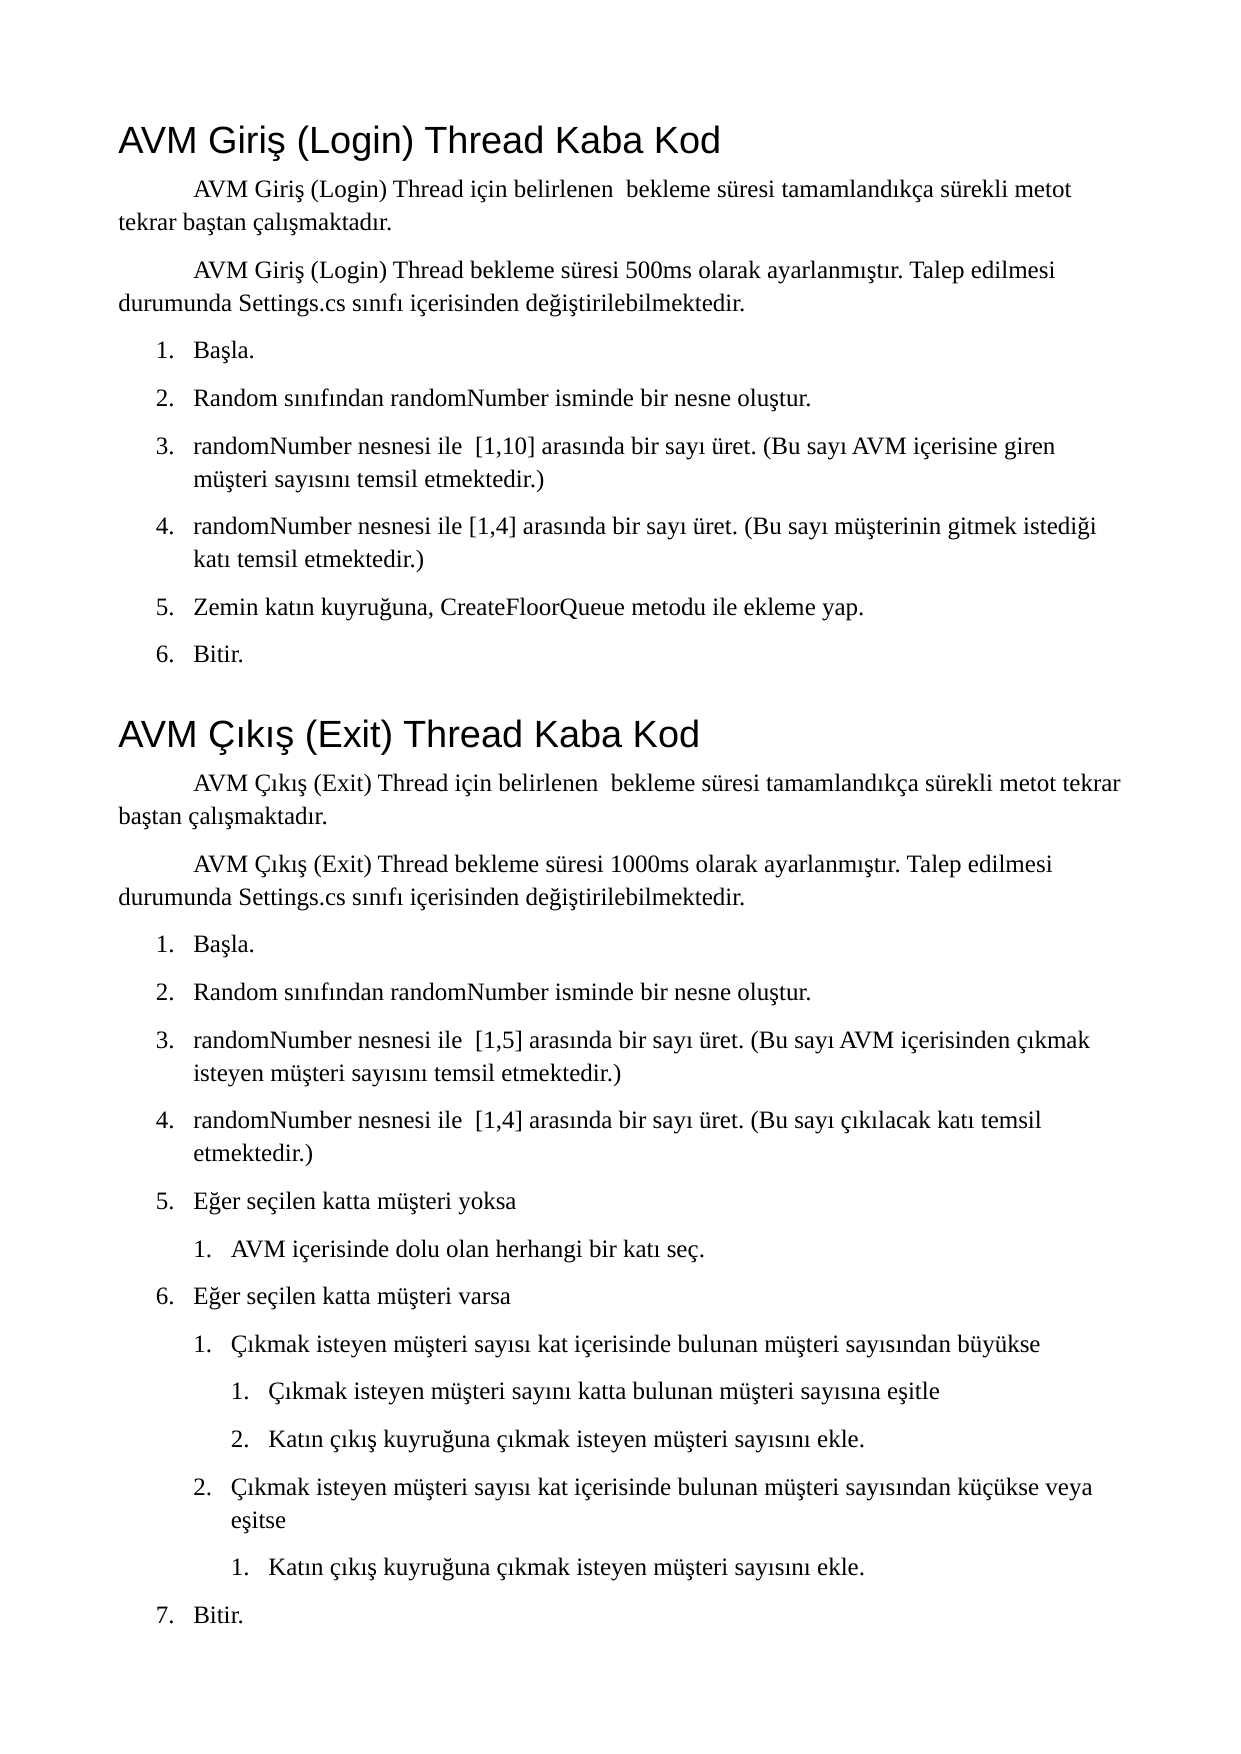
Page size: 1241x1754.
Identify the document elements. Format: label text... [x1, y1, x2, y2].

subtitle AVM Çıkış (Exit) Thread Kaba Kod [118, 712, 1122, 756]
text AVM Giriş (Login) Thread için belirlenen bekleme süresi tamamlandıkça sürekli metot tekrar baştan çalışmaktadır. [118, 174, 1122, 236]
list AVM içerisinde dolu olan herhangi bir katı seç. [193, 1234, 1122, 1262]
list Çıkmak isteyen müşteri sayısı kat içerisinde bulunan müşteri sayısından küçükse veya eşitse [193, 1472, 1122, 1533]
list Bitir. [156, 1600, 1122, 1629]
list Çıkmak isteyen müşteri sayısı kat içerisinde bulunan müşteri sayısından büyükse [193, 1329, 1122, 1358]
text AVM Çıkış (Exit) Thread bekleme süresi 1000ms olarak ayarlanmıştır. Talep edilmesi durumunda Settings.cs sınıfı içerisinden değiştirilebilmektedir. [118, 849, 1122, 911]
list randomNumber nesnesi ile [1,5] arasında bir sayı üret. (Bu sayı AVM içerisinden çıkmak isteyen müşteri sayısını temsil etmektedir.) [156, 1025, 1122, 1087]
list Çıkmak isteyen müşteri sayını katta bulunan müşteri sayısına eşitle [231, 1376, 1122, 1405]
list Zemin katın kuyruğuna, CreateFloorQueue metodu ile ekleme yap. [156, 592, 1122, 621]
text AVM Giriş (Login) Thread bekleme süresi 500ms olarak ayarlanmıştır. Talep edilmesi durumunda Settings.cs sınıfı içerisinden değiştirilebilmektedir. [118, 255, 1122, 317]
list randomNumber nesnesi ile [1,4] arasında bir sayı üret. (Bu sayı müşterinin gitmek istediği katı temsil etmektedir.) [156, 511, 1122, 573]
list Random sınıfından randomNumber isminde bir nesne oluştur. [156, 383, 1122, 412]
list randomNumber nesnesi ile [1,10] arasında bir sayı üret. (Bu sayı AVM içerisine giren müşteri sayısını temsil etmektedir.) [156, 431, 1122, 492]
list Katın çıkış kuyruğuna çıkmak isteyen müşteri sayısını ekle. [231, 1424, 1122, 1453]
text AVM Çıkış (Exit) Thread için belirlenen bekleme süresi tamamlandıkça sürekli metot tekrar baştan çalışmaktadır. [118, 768, 1122, 830]
list Başla. [156, 929, 1122, 958]
list Eğer seçilen katta müşteri yoksa [156, 1186, 1122, 1215]
list Bitir. [156, 639, 1122, 668]
list Başla. [156, 336, 1122, 364]
subtitle AVM Giriş (Login) Thread Kaba Kod [118, 118, 1122, 162]
list randomNumber nesnesi ile [1,4] arasında bir sayı üret. (Bu sayı çıkılacak katı temsil etmektedir.) [156, 1105, 1122, 1167]
list Random sınıfından randomNumber isminde bir nesne oluştur. [156, 977, 1122, 1006]
list Eğer seçilen katta müşteri varsa [156, 1281, 1122, 1310]
list Katın çıkış kuyruğuna çıkmak isteyen müşteri sayısını ekle. [231, 1552, 1122, 1581]
